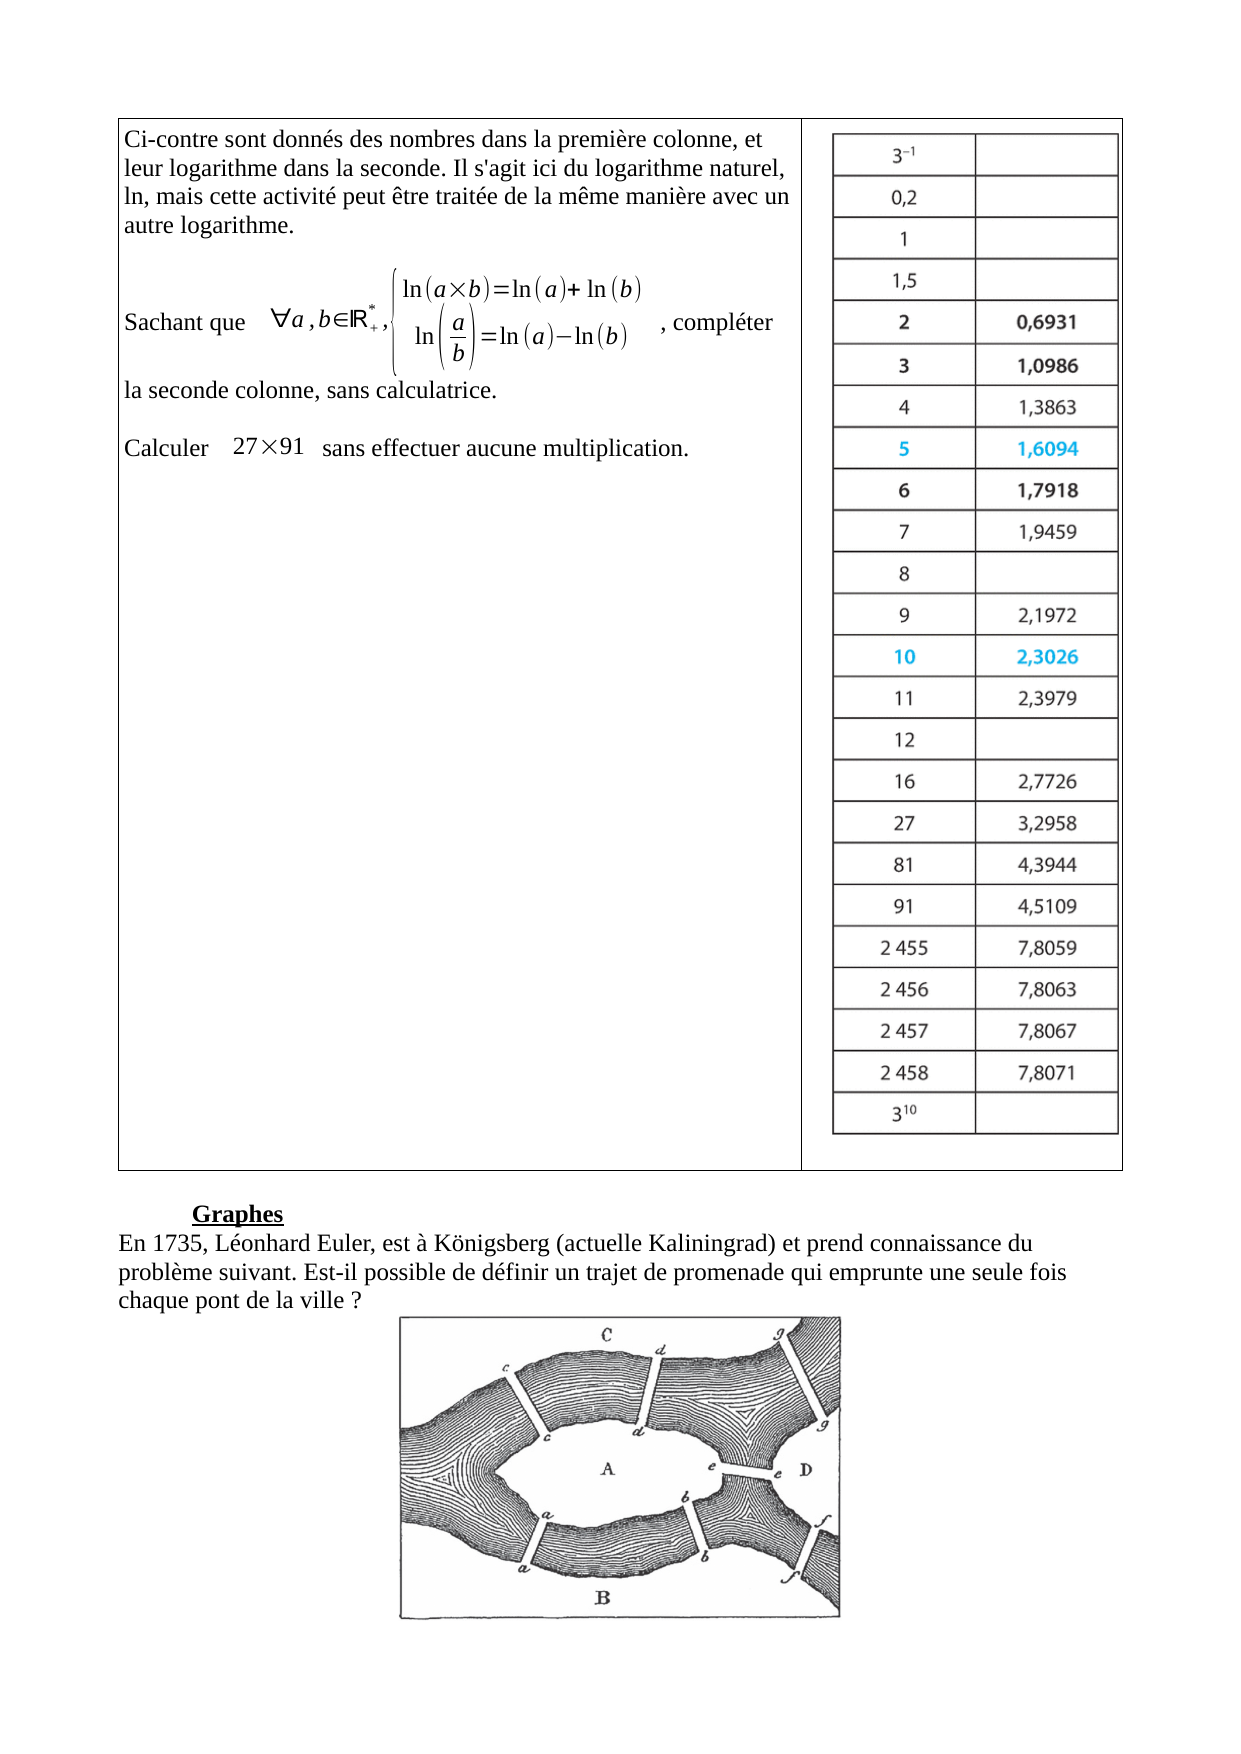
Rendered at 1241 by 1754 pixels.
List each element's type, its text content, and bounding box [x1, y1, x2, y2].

picture [397, 1314, 843, 1621]
table_header Ci-contre sont donnés des nombres dans la première colonne, et leur logarithme dans la seconde. Il s'agit ici du logarithme naturel, ln, mais cette activité peut être traitée de la même manière avec un autre logarithme. Sachant que , compléter la seconde colonne, sans calculatrice. Calculer sans effectuer aucune multiplication. [119, 119, 801, 1170]
table_header [802, 119, 1122, 129]
table_header [802, 130, 1122, 1170]
text En 1735, Léonhard Euler, est à Königsberg (actuelle Kaliningrad) et prend connaissance du problème suivant. Est-il possible de définir un trajet de promenade qui emprunte une seule fois chaque pont de la ville ? [118, 1228, 1122, 1314]
picture [828, 129, 1120, 1136]
text Graphes [118, 1199, 1122, 1228]
